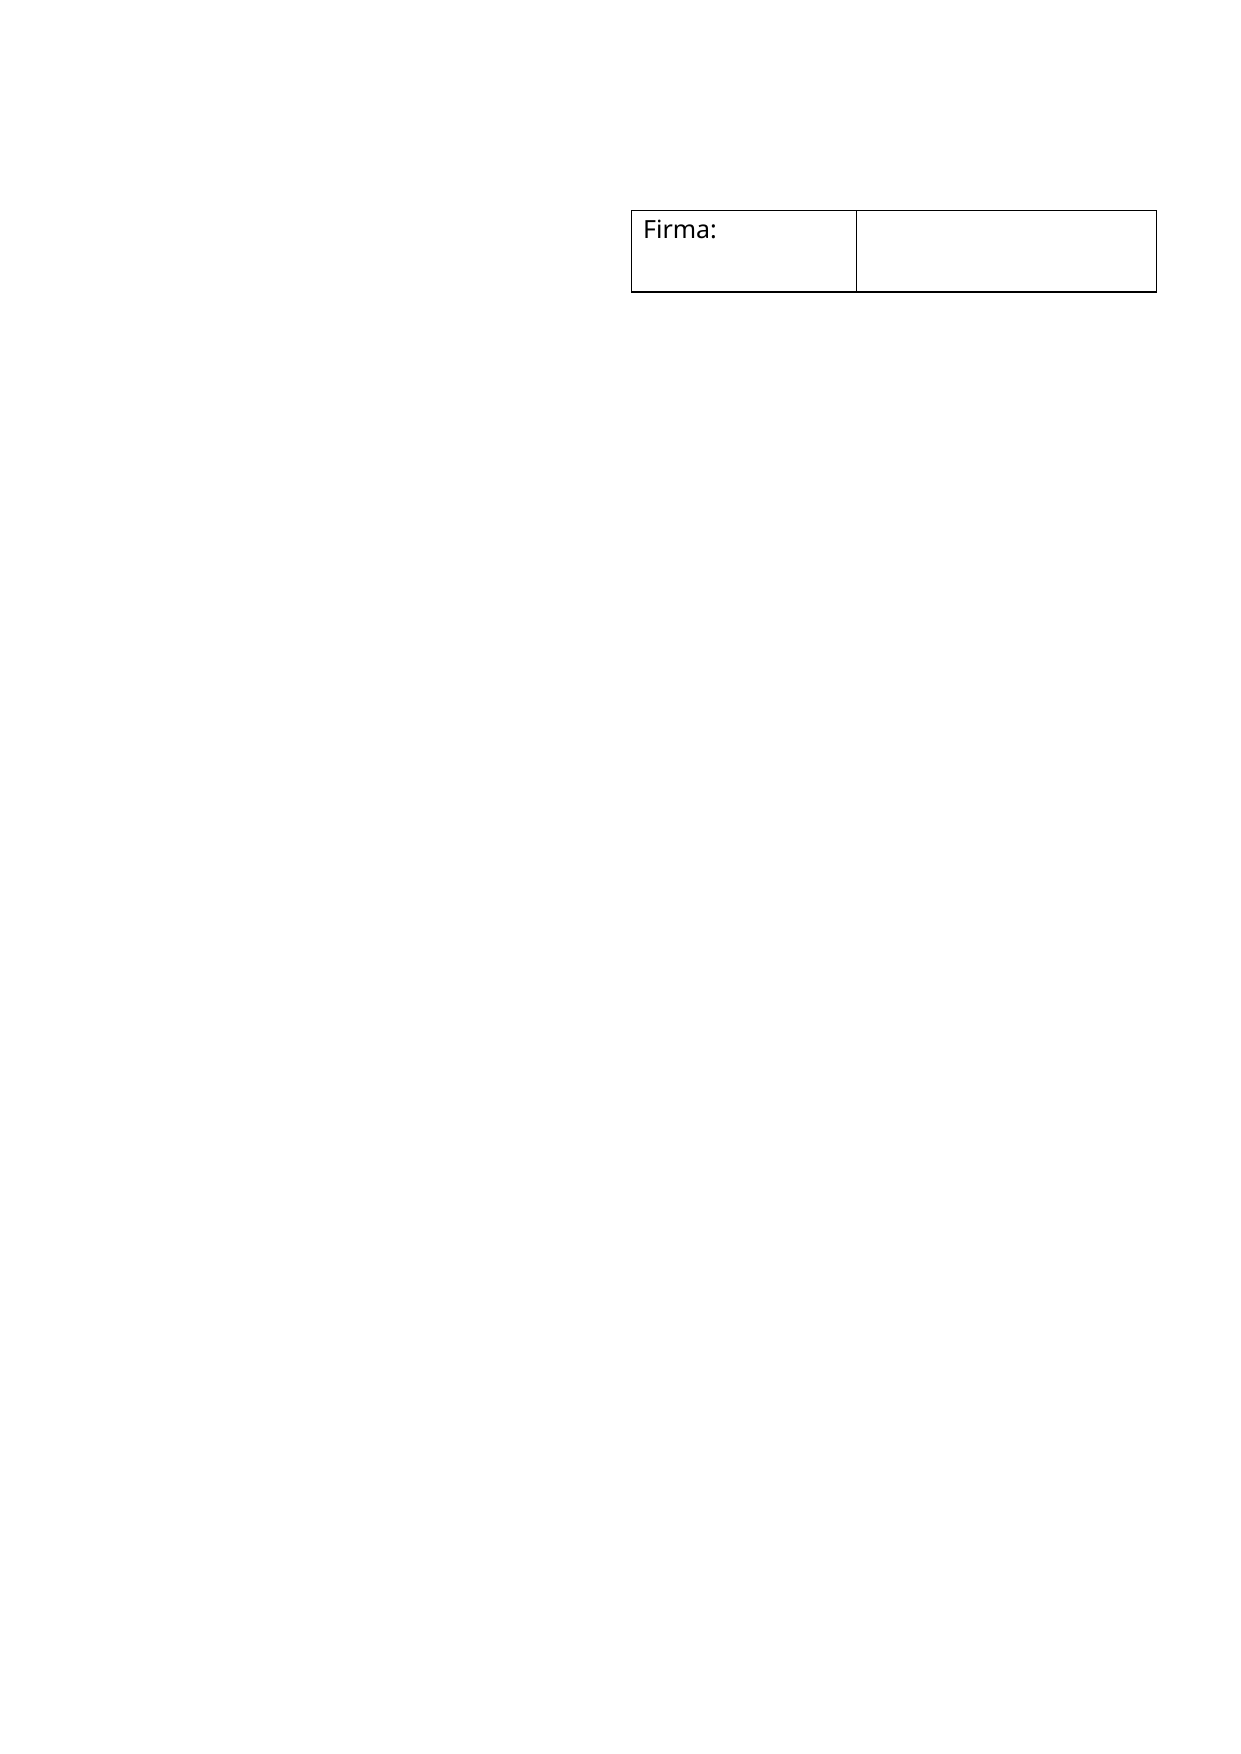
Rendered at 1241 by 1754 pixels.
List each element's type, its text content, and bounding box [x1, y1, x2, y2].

table_cell [857, 211, 1156, 291]
table_cell Firma: [632, 211, 856, 291]
